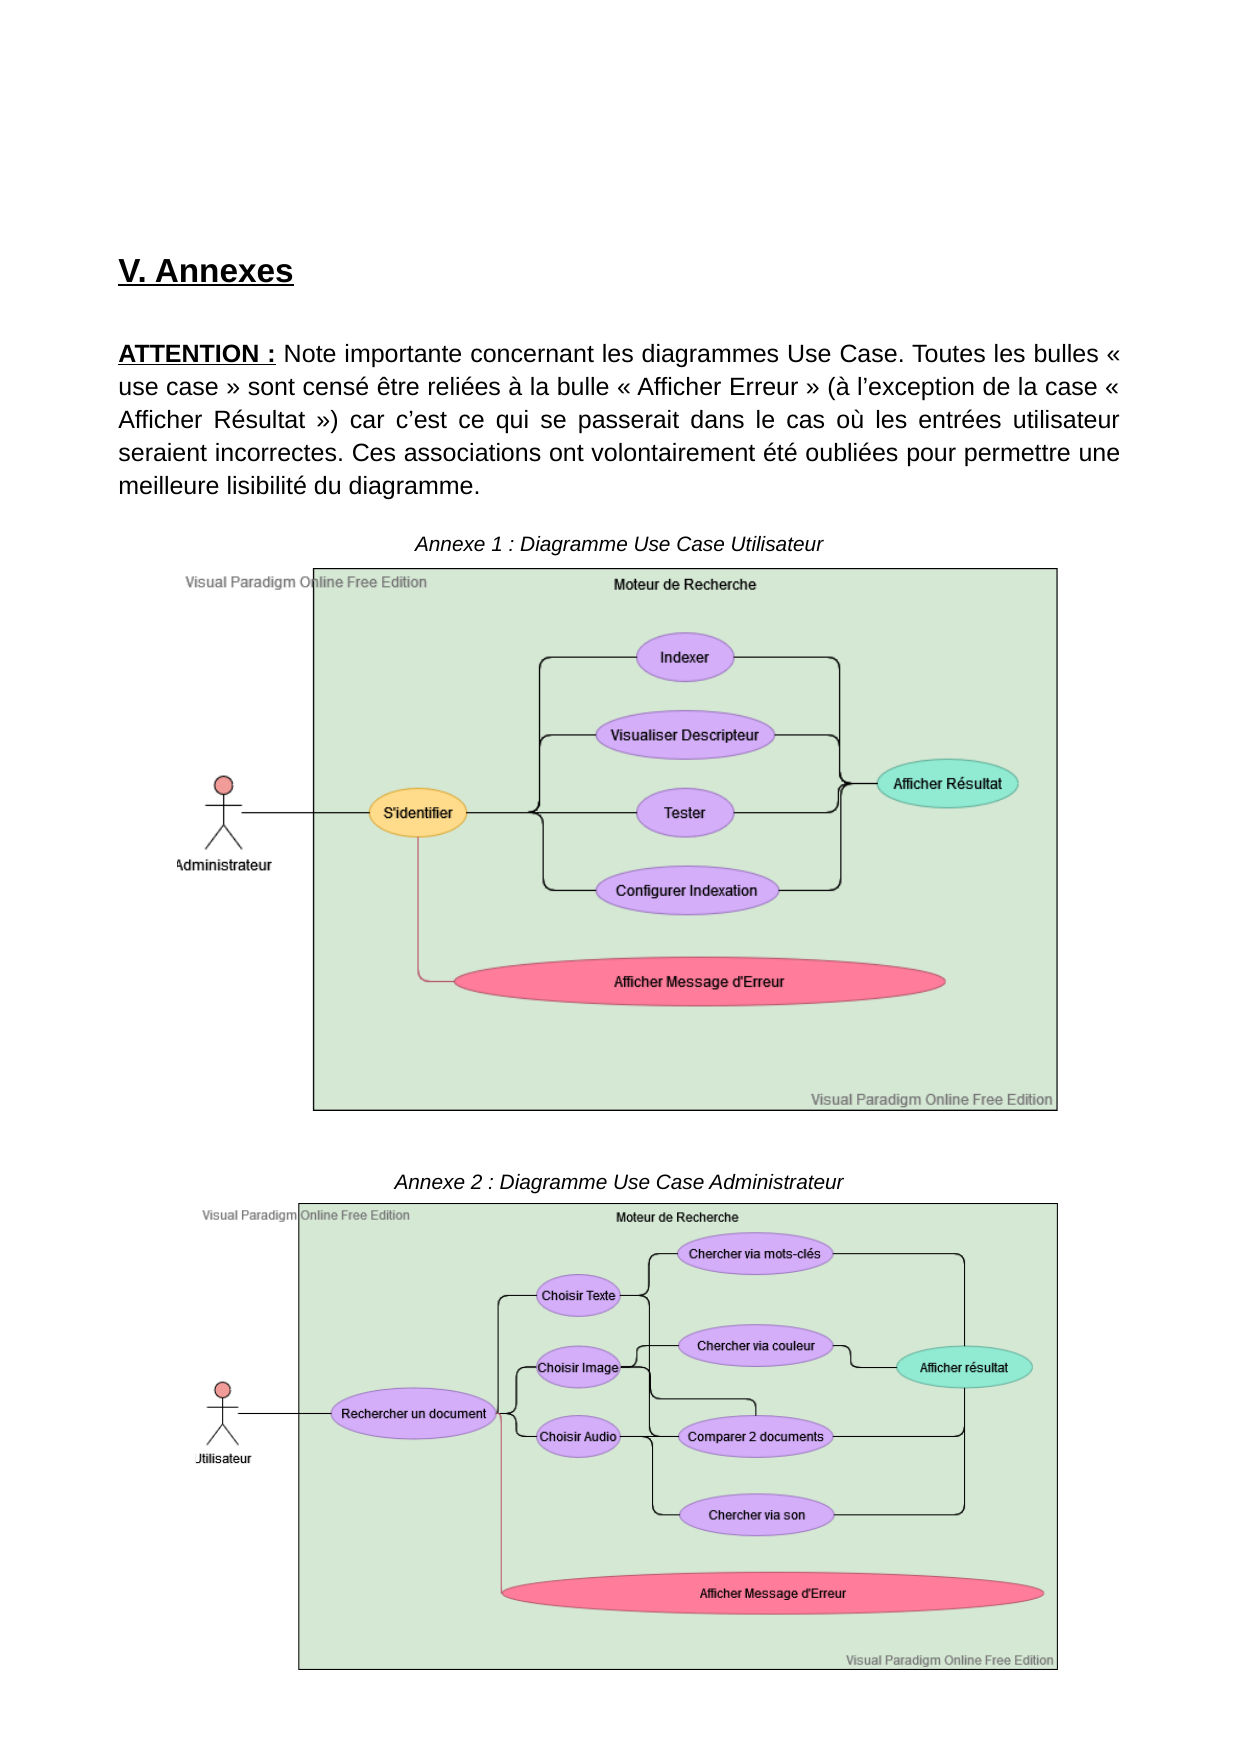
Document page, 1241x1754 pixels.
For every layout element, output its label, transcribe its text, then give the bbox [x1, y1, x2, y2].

picture [177, 568, 1059, 1111]
text V. Annexes [118, 251, 1122, 289]
text Annexe 2 : Diagramme Use Case Administrateur [118, 1169, 1122, 1193]
picture [195, 1203, 1059, 1670]
text ATTENTION : Note importante concernant les diagrammes Use Case. Toutes les bulles « use case » sont censé être reliées à la bulle « Afficher Erreur » (à l’exception de la case « Afficher Résultat ») car c’est ce qui se passerait dans le cas où les entrées utilisateur seraient incorrectes. Ces associations ont volontairement été oubliées pour permettre une meilleure lisibilité du diagramme. [118, 339, 1122, 500]
text Annexe 1 : Diagramme Use Case Utilisateur [118, 532, 1122, 556]
